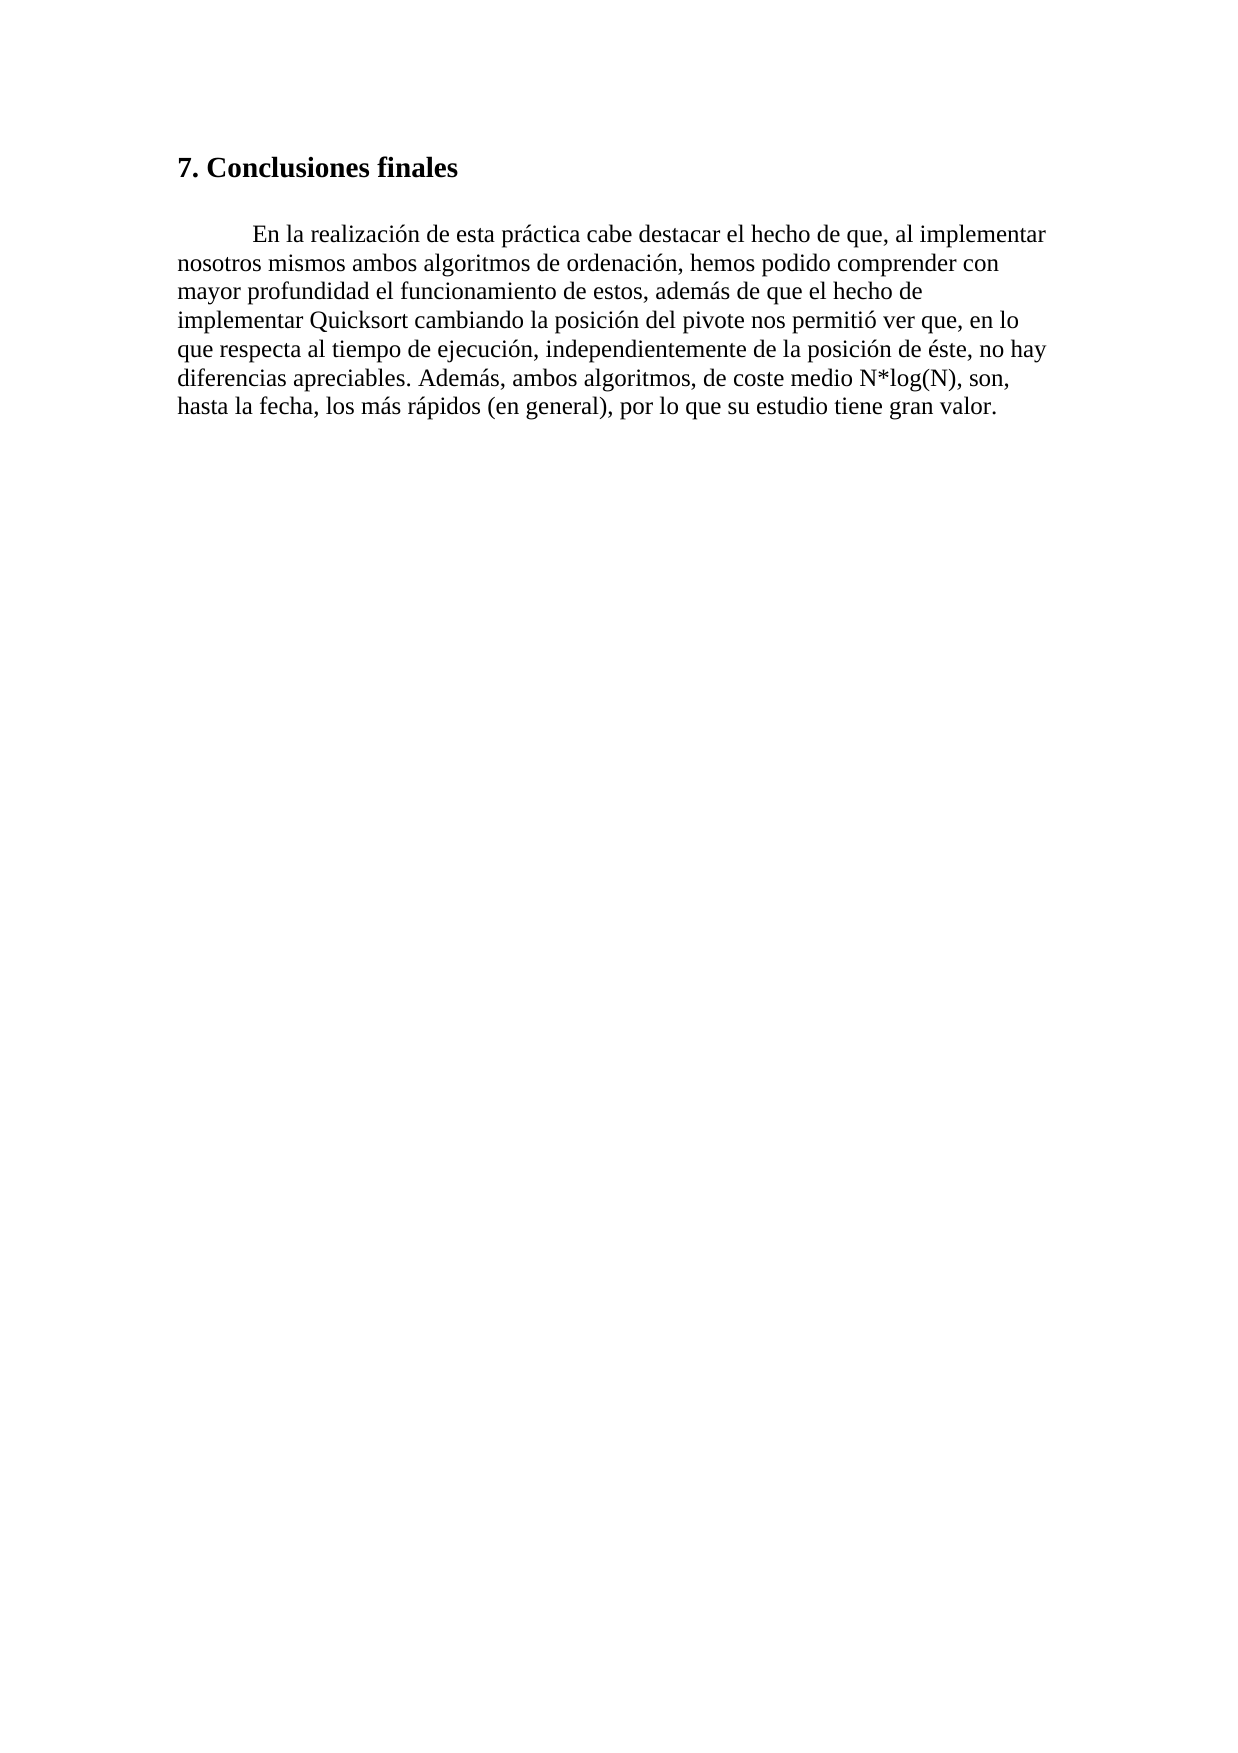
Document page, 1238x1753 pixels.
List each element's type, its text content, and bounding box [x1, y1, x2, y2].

text 7. Conclusiones finales [177, 150, 1054, 183]
text En la realización de esta práctica cabe destacar el hecho de que, al implementar nosotros mismos ambos algoritmos de ordenación, hemos podido comprender con mayor profundidad el funcionamiento de estos, además de que el hecho de implementar Quicksort cambiando la posición del pivote nos permitió ver que, en lo que respecta al tiempo de ejecución, independientemente de la posición de éste, no hay diferencias apreciables. Además, ambos algoritmos, de coste medio N*log(N), son, hasta la fecha, los más rápidos (en general), por lo que su estudio tiene gran valor. [177, 219, 1054, 420]
